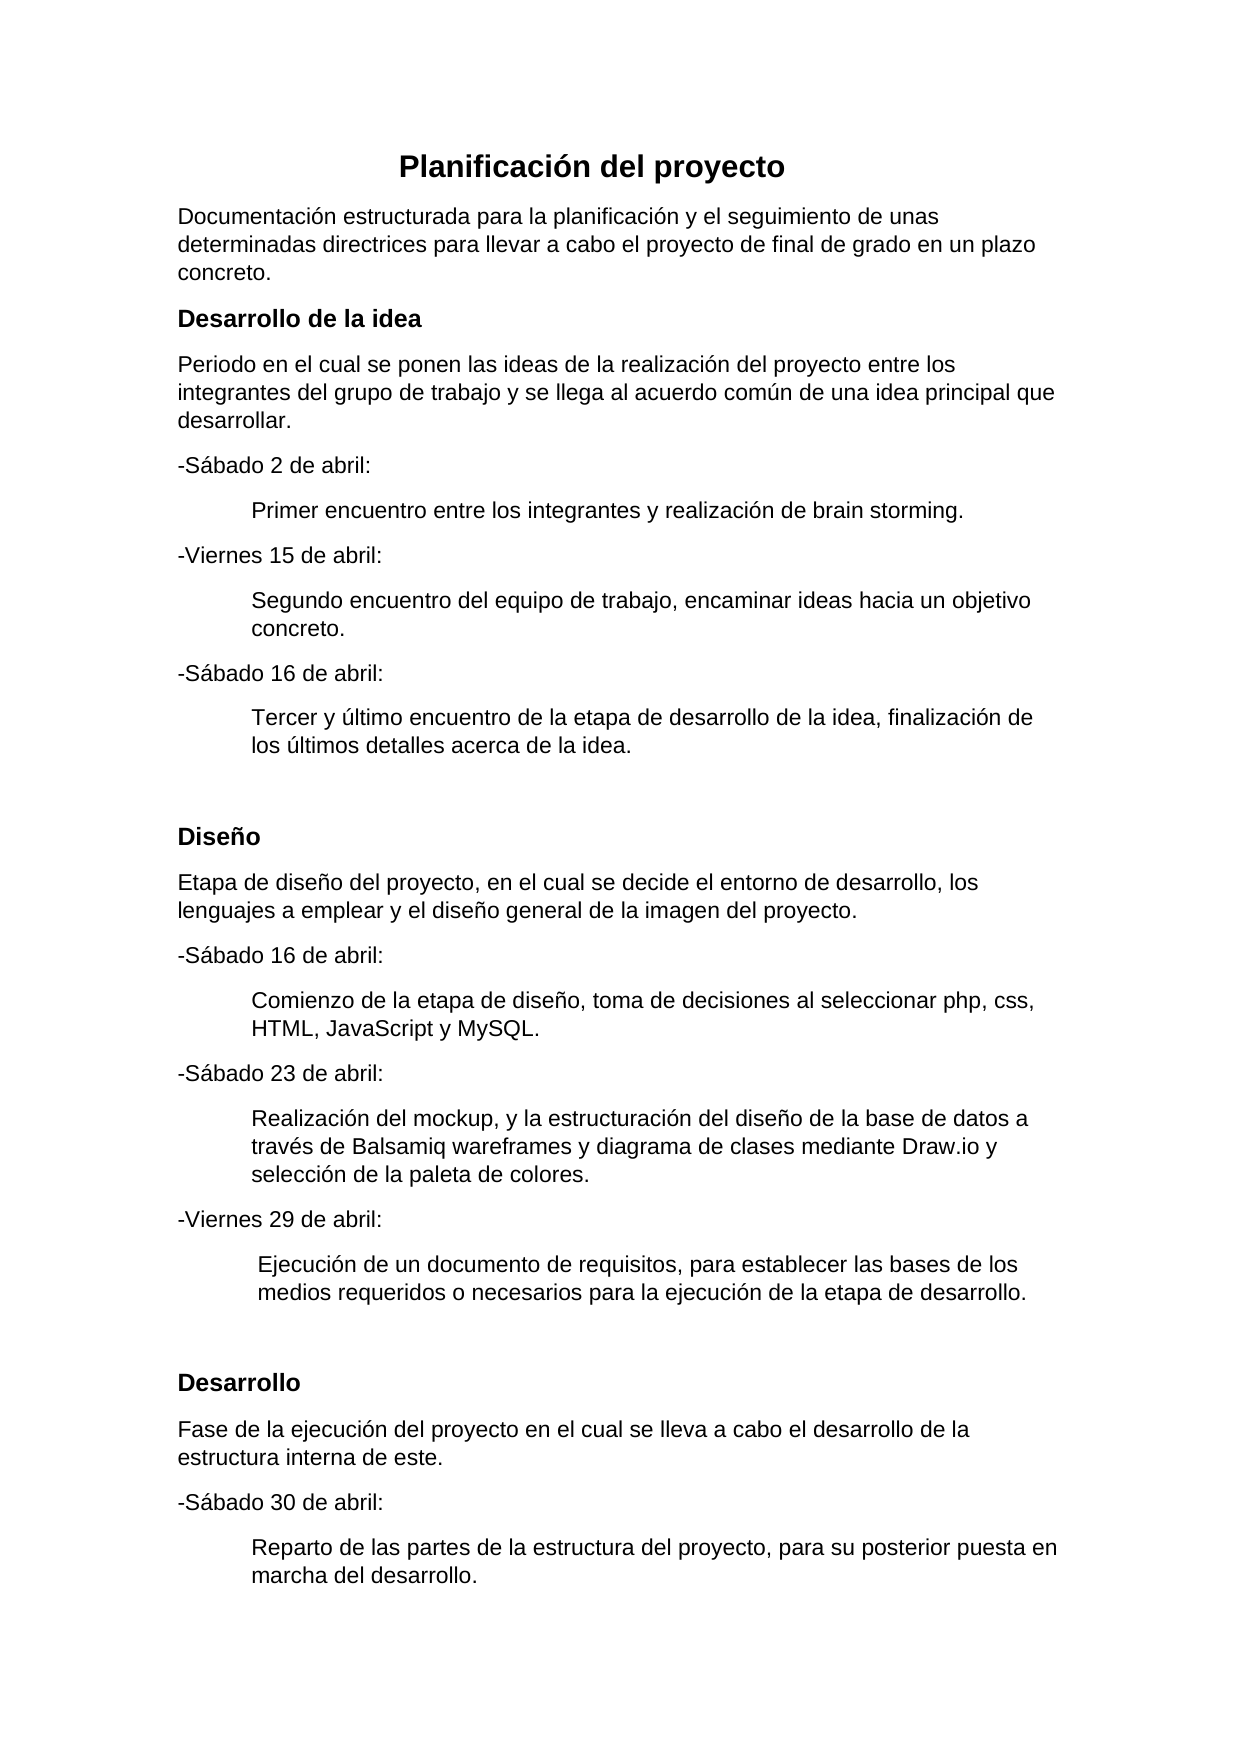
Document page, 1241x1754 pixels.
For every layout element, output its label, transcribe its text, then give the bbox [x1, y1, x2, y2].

text Reparto de las partes de la estructura del proyecto, para su posterior puesta en marcha del desarrollo. [251, 1533, 1063, 1588]
text Desarrollo [177, 1368, 1063, 1397]
text -Sábado 16 de abril: [177, 659, 1063, 686]
text -Sábado 2 de abril: [177, 452, 1063, 478]
text Primer encuentro entre los integrantes y realización de brain storming. [177, 497, 1063, 523]
text Ejecución de un documento de requisitos, para establecer las bases de los medios requeridos o necesarios para la ejecución de la etapa de desarrollo. [257, 1251, 1063, 1305]
text -Sábado 30 de abril: [177, 1489, 1063, 1515]
text -Sábado 16 de abril: [177, 942, 1063, 969]
text Periodo en el cual se ponen las ideas de la realización del proyecto entre los integrantes del grupo de trabajo y se llega al acuerdo común de una idea principal que desarrollar. [177, 351, 1063, 434]
text Realización del mockup, y la estructuración del diseño de la base de datos a través de Balsamiq wareframes y diagrama de clases mediante Draw.io y selección de la paleta de colores. [251, 1105, 1063, 1187]
text Tercer y último encuentro de la etapa de desarrollo de la idea, finalización de los últimos detalles acerca de la idea. [251, 704, 1063, 759]
text Documentación estructurada para la planificación y el seguimiento de unas determinadas directrices para llevar a cabo el proyecto de final de grado en un plazo concreto. [177, 203, 1063, 285]
text Planificación del proyecto [325, 148, 1063, 183]
text Fase de la ejecución del proyecto en el cual se lleva a cabo el desarrollo de la estructura interna de este. [177, 1416, 1063, 1470]
text -Viernes 29 de abril: [177, 1206, 1063, 1232]
text Segundo encuentro del equipo de trabajo, encaminar ideas hacia un objetivo concreto. [251, 587, 1063, 641]
text Comienzo de la etapa de diseño, toma de decisiones al seleccionar php, css, HTML, JavaScript y MySQL. [251, 987, 1063, 1042]
text -Sábado 23 de abril: [177, 1060, 1063, 1086]
text Desarrollo de la idea [177, 304, 1063, 332]
text -Viernes 15 de abril: [177, 542, 1063, 568]
text Etapa de diseño del proyecto, en el cual se decide el entorno de desarrollo, los lenguajes a emplear y el diseño general de la imagen del proyecto. [177, 869, 1063, 924]
text Diseño [177, 822, 1063, 851]
